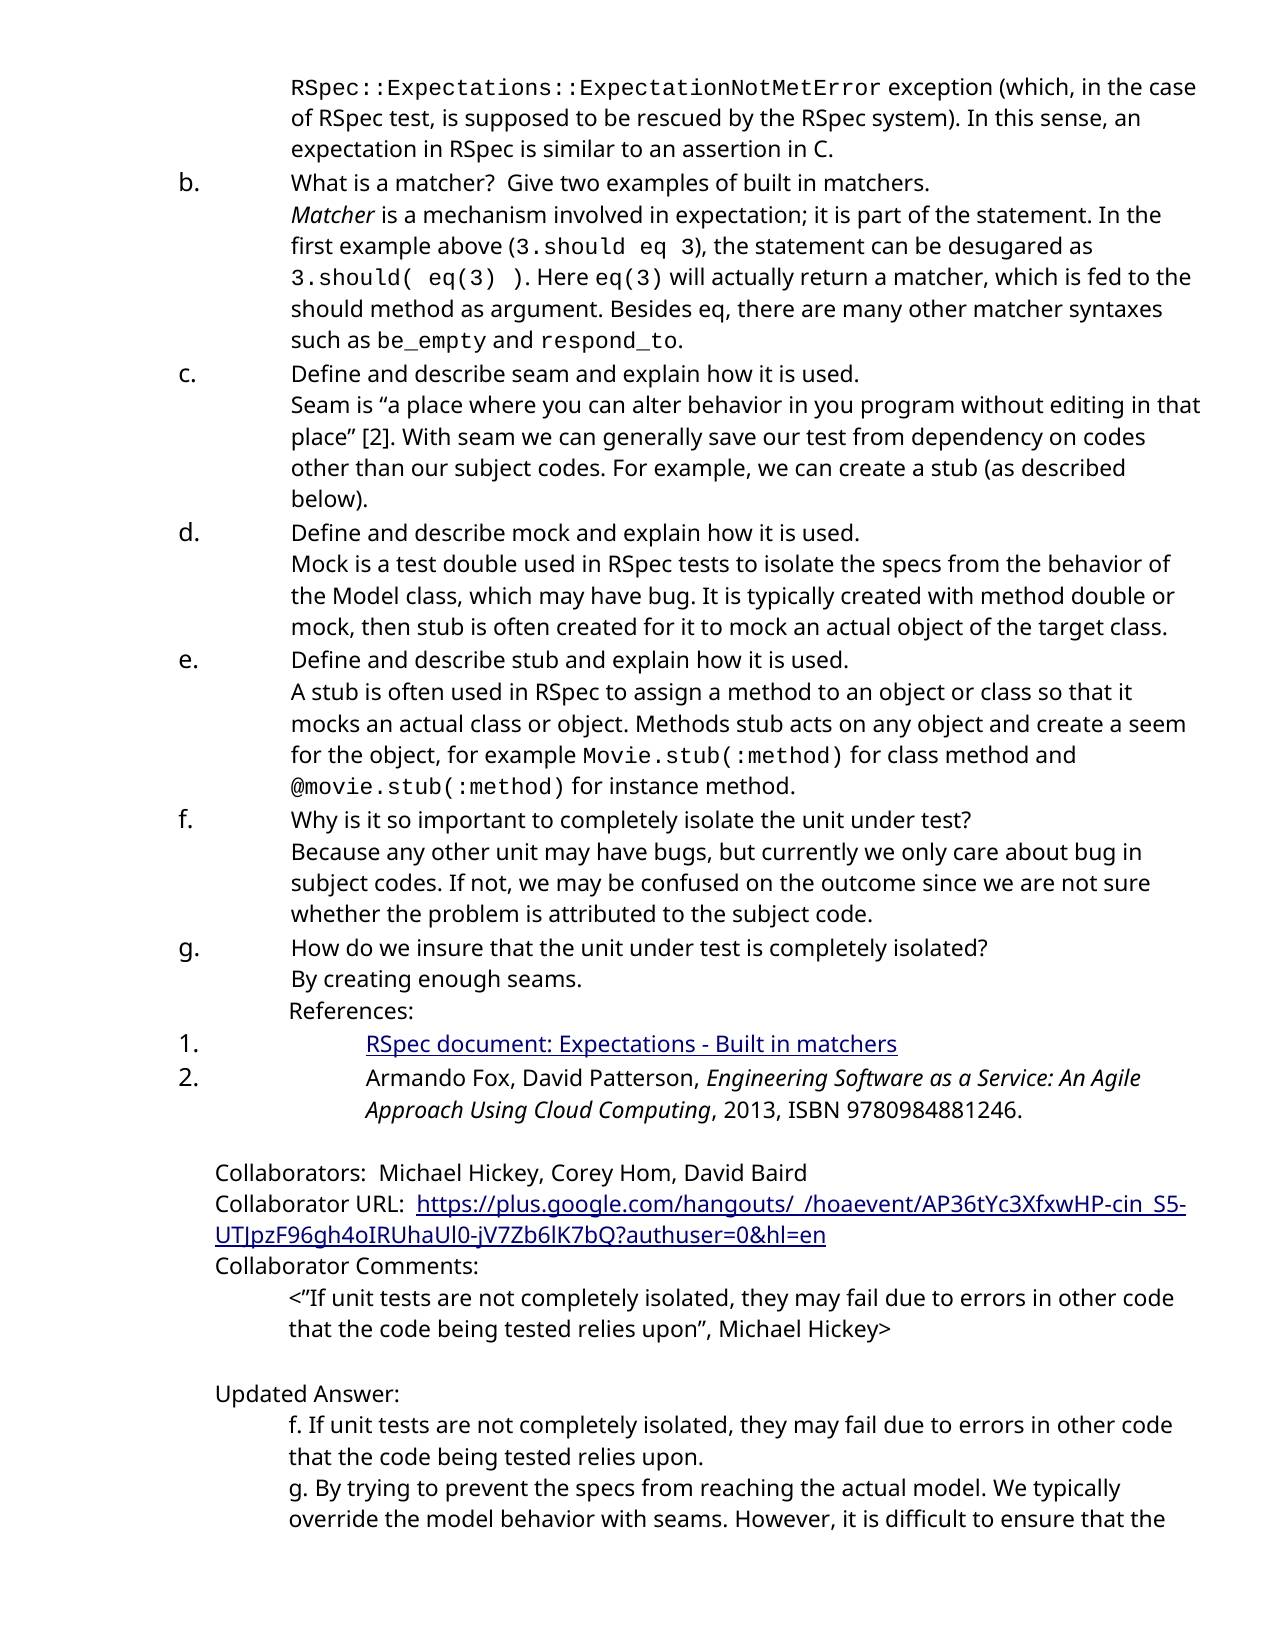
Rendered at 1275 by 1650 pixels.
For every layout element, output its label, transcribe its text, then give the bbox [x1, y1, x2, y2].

text Collaborator Comments: [214, 1250, 1204, 1281]
list RSpec::Expectations::ExpectationNotMetError exception (which, in the case of RSpec test, is supposed to be rescued by the RSpec system). In this sense, an expectation in RSpec is similar to an assertion in C. [178, 71, 1204, 165]
text Updated Answer: [214, 1378, 1204, 1409]
text g. By trying to prevent the specs from reaching the actual model. We typically override the model behavior with seams. However, it is difficult to ensure that the [288, 1472, 1204, 1534]
text References: [288, 994, 1204, 1026]
list Define and describe stub and explain how it is used. A stub is often used in RSpec to assign a method to an object or class so that it mocks an actual class or object. Methods stub acts on any object and create a seem for the object, for example Movie.stub(:method) for class method and @movie.stub(:method) for instance method. [178, 642, 1204, 801]
list How do we insure that the unit under test is completely isolated? By creating enough seams. [178, 929, 1204, 994]
list What is a matcher? Give two examples of built in matchers. Matcher is a mechanism involved in expectation; it is part of the statement. In the first example above (3.should eq 3), the statement can be desugared as 3.should( eq(3) ). Here eq(3) will actually return a matcher, which is fed to the should method as argument. Besides eq, there are many other matcher syntaxes such as be_empty and respond_to. [178, 165, 1204, 355]
text Collaborators: Michael Hickey, Corey Hom, David Baird [214, 1156, 1204, 1188]
list Define and describe seam and explain how it is used. Seam is “a place where you can alter behavior in you program without editing in that place” [2]. With seam we can generally save our test from dependency on codes other than our subject codes. For example, we can create a stub (as described below). [178, 355, 1204, 514]
list Why is it so important to completely isolate the unit under test? Because any other unit may have bugs, but currently we only care about bug in subject codes. If not, we may be confused on the outcome since we are not sure whether the problem is attributed to the subject code. [178, 801, 1204, 929]
text <”If unit tests are not completely isolated, they may fail due to errors in other code that the code being tested relies upon”, Michael Hickey> [288, 1281, 1204, 1378]
list RSpec document: Expectations - Built in matchers [178, 1026, 1204, 1060]
list Define and describe mock and explain how it is used. Mock is a test double used in RSpec tests to isolate the specs from the behavior of the Model class, which may have bug. It is typically created with method double or mock, then stub is often created for it to mock an actual object of the target class. [178, 514, 1204, 642]
text Collaborator URL: https://plus.google.com/hangouts/_/hoaevent/AP36tYc3XfxwHP-cin_S5-UTJpzF96gh4oIRUhaUl0-jV7Zb6lK7bQ?authuser=0&hl=en [214, 1188, 1204, 1250]
list Armando Fox, David Patterson, Engineering Software as a Service: An Agile Approach Using Cloud Computing, 2013, ISBN 9780984881246. [178, 1060, 1204, 1125]
text f. If unit tests are not completely isolated, they may fail due to errors in other code that the code being tested relies upon. [288, 1409, 1204, 1472]
